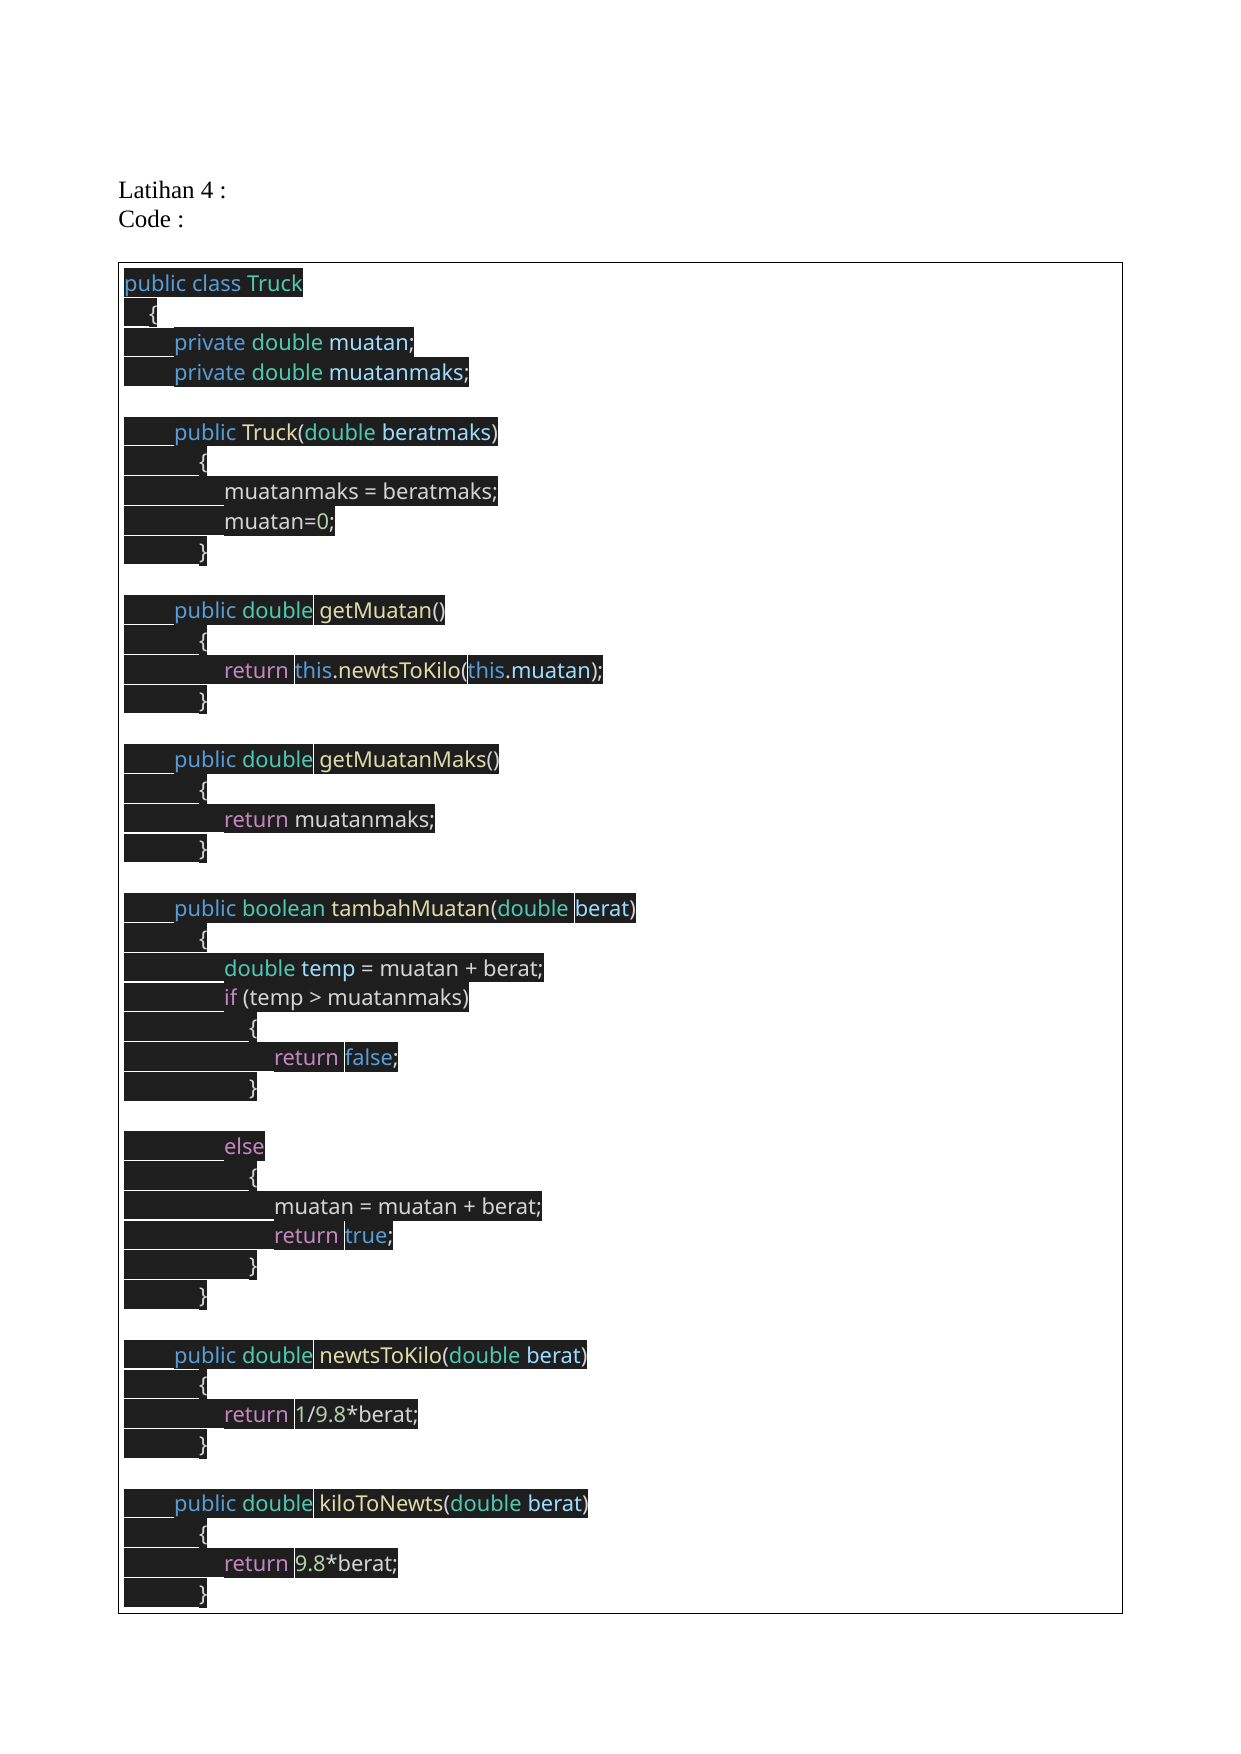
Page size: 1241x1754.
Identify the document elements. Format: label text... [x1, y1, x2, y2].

text Latihan 4 : [118, 176, 1122, 204]
table_header public class Truck { private double muatan; private double muatanmaks; public Truck(double beratmaks) { muatanmaks = beratmaks; muatan=0; } public double getMuatan() { return this.newtsToKilo(this.muatan); } public double getMuatanMaks() { return muatanmaks; } public boolean tambahMuatan(double berat) { double temp = muatan + berat; if (temp > muatanmaks) { return false; } else { muatan = muatan + berat; return true; } } public double newtsToKilo(double berat) { return 1/9.8*berat; } public double kiloToNewts(double berat) { return 9.8*berat; } [119, 263, 1122, 1613]
text Code : [118, 204, 1122, 233]
